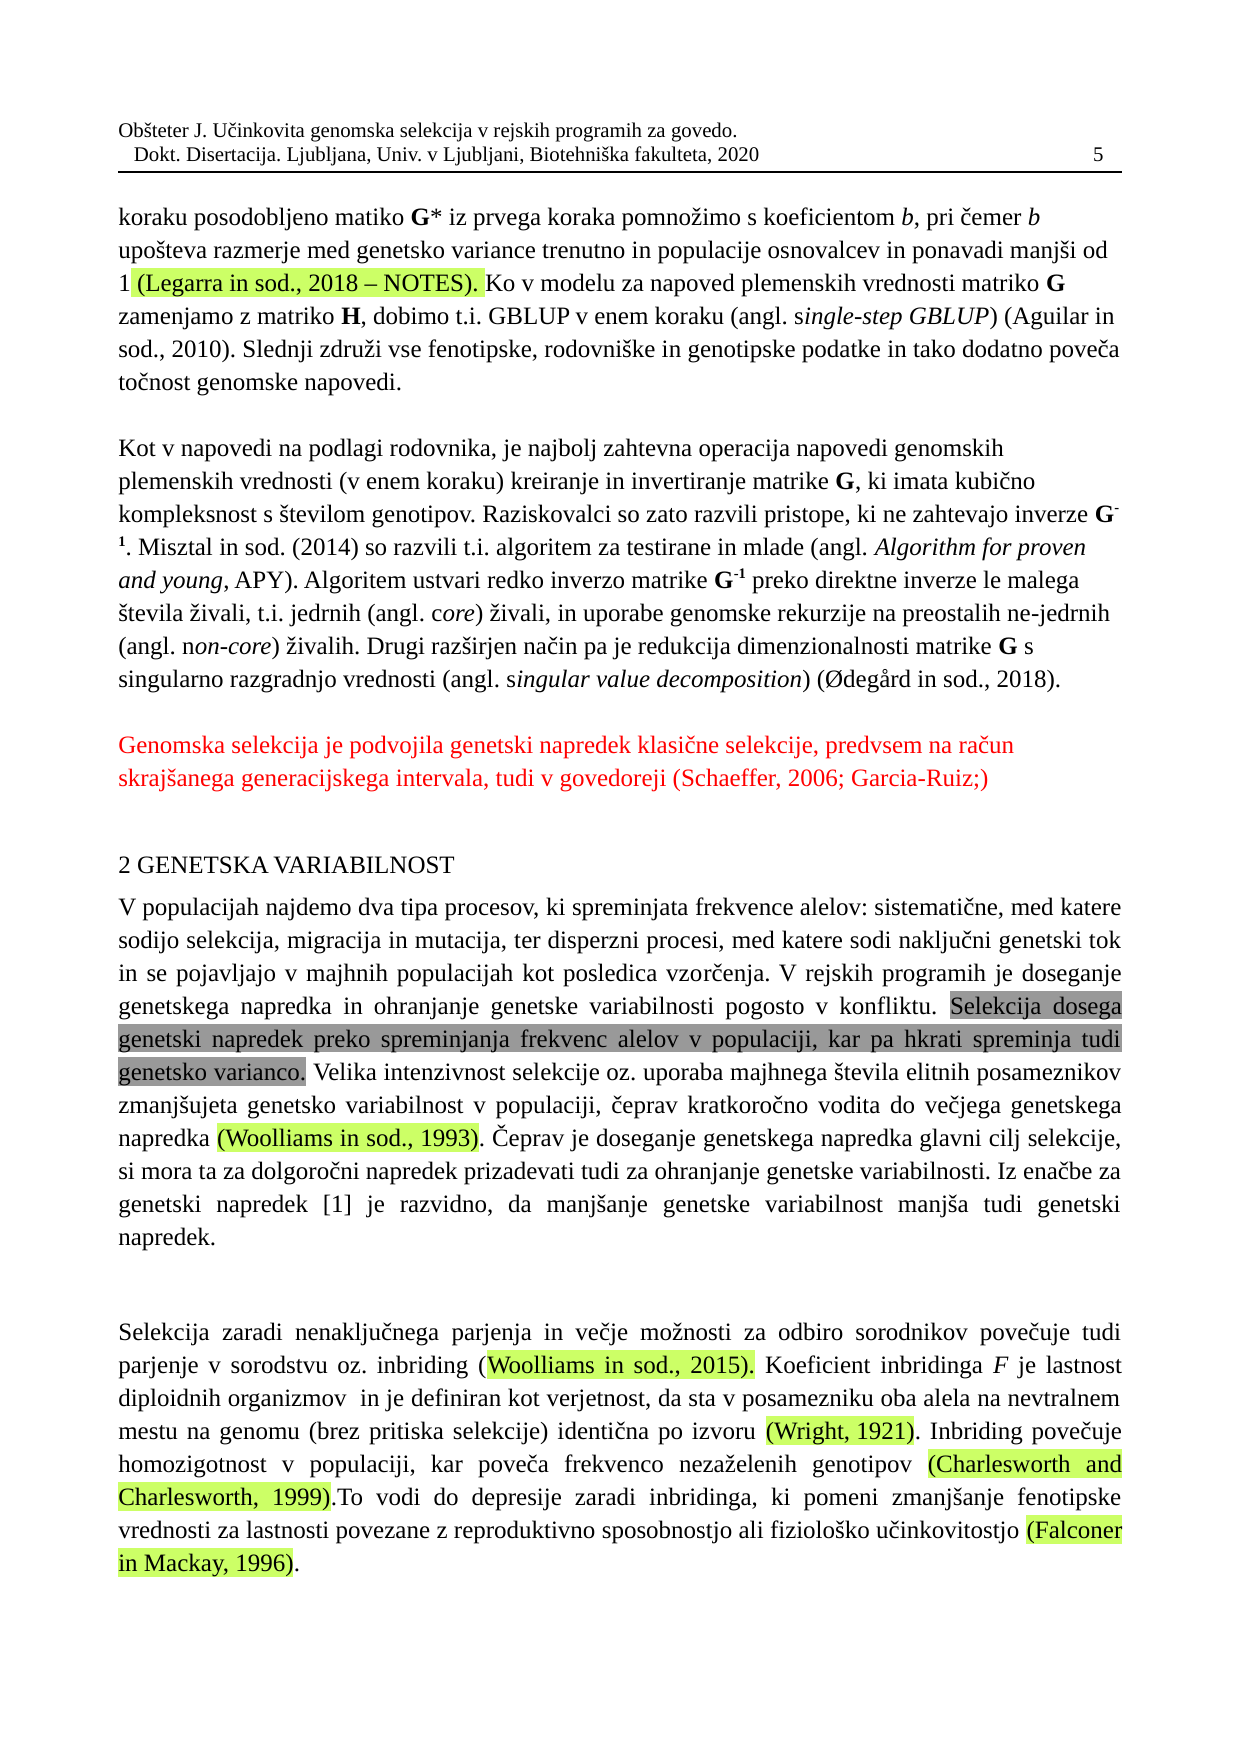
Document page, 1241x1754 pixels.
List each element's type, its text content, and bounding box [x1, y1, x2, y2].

subtitle 2 Genetska variabilnost [118, 850, 1122, 879]
text Selekcija zaradi nenaključnega parjenja in večje možnosti za odbiro sorodnikov povečuje tudi parjenje v sorodstvu oz. inbriding (Woolliams in sod., 2015). Koeficient inbridinga F je lastnost diploidnih organizmov in je definiran kot verjetnost, da sta v posamezniku oba alela na nevtralnem mestu na genomu (brez pritiska selekcije) identična po izvoru (Wright, 1921). Inbriding povečuje homozigotnost v populaciji, kar poveča frekvenco nezaželenih genotipov (Charlesworth and Charlesworth, 1999).To vodi do depresije zaradi inbridinga, ki pomeni zmanjšanje fenotipske vrednosti za lastnosti povezane z reproduktivno sposobnostjo ali fiziološko učinkovitostjo (Falconer in Mackay, 1996). [118, 1317, 1122, 1577]
text Kot v napovedi na podlagi rodovnika, je najbolj zahtevna operacija napovedi genomskih plemenskih vrednosti (v enem koraku) kreiranje in invertiranje matrike G, ki imata kubično kompleksnost s številom genotipov. Raziskovalci so zato razvili pristope, ki ne zahtevajo inverze G-1. Misztal in sod. (2014) so razvili t.i. algoritem za testirane in mlade (angl. Algorithm for proven and young, APY). Algoritem ustvari redko inverzo matrike G-1 preko direktne inverze le malega števila živali, t.i. jedrnih (angl. core) živali, in uporabe genomske rekurzije na preostalih ne‑jedrnih (angl. non-core) živalih. Drugi razširjen način pa je redukcija dimenzionalnosti matrike G s singularno razgradnjo vrednosti (angl. singular value decomposition) (Ødegård in sod., 2018). [118, 433, 1122, 693]
text Genomska selekcija je podvojila genetski napredek klasične selekcije, predvsem na račun skrajšanega generacijskega intervala, tudi v govedoreji (Schaeffer, 2006; Garcia-Ruiz;) [118, 731, 1122, 792]
text V populacijah najdemo dva tipa procesov, ki spreminjata frekvence alelov: sistematične, med katere sodijo selekcija, migracija in mutacija, ter disperzni procesi, med katere sodi naključni genetski tok in se pojavljajo v majhnih populacijah kot posledica vzorčenja. V rejskih programih je doseganje genetskega napredka in ohranjanje genetske variabilnosti pogosto v konfliktu. Selekcija dosega genetski napredek preko spreminjanja frekvenc alelov v populaciji, kar pa hkrati spreminja tudi genetsko varianco. Velika intenzivnost selekcije oz. uporaba majhnega števila elitnih posameznikov zmanjšujeta genetsko variabilnost v populaciji, čeprav kratkoročno vodita do večjega genetskega napredka (Woolliams in sod., 1993). Čeprav je doseganje genetskega napredka glavni cilj selekcije, si mora ta za dolgoročni napredek prizadevati tudi za ohranjanje genetske variabilnosti. Iz enačbe za genetski napredek [1] je razvidno, da manjšanje genetske variabilnost manjša tudi genetski napredek. [118, 892, 1122, 1251]
text koraku posodobljeno matiko G* iz prvega koraka pomnožimo s koeficientom b, pri čemer b upošteva razmerje med genetsko variance trenutno in populacije osnovalcev in ponavadi manjši od 1 (Legarra in sod., 2018 – NOTES). Ko v modelu za napoved plemenskih vrednosti matriko G zamenjamo z matriko H, dobimo t.i. GBLUP v enem koraku (angl. single-step GBLUP) (Aguilar in sod., 2010). Slednji združi vse fenotipske, rodovniške in genotipske podatke in tako dodatno poveča točnost genomske napovedi. [118, 202, 1122, 396]
